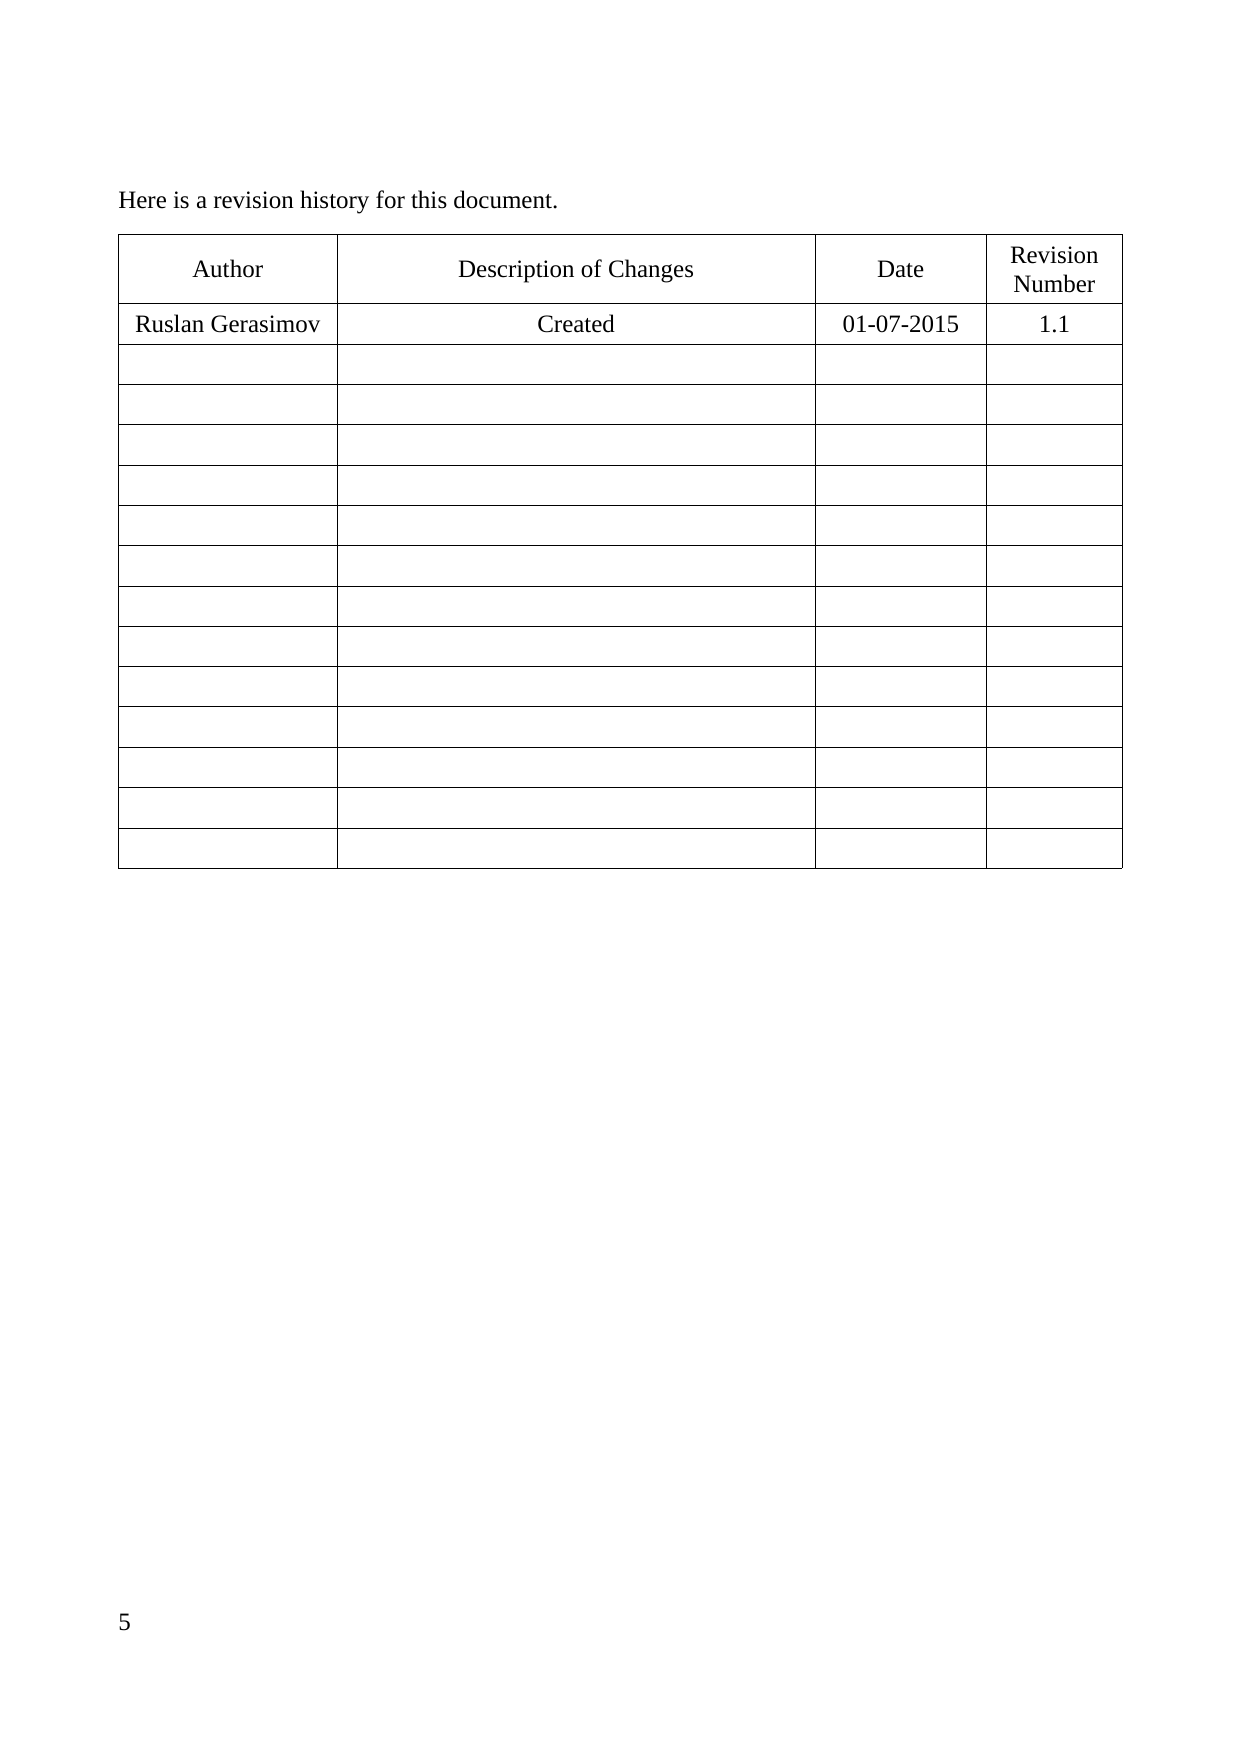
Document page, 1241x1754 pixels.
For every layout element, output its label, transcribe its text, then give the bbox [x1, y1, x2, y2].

table_cell [987, 627, 1122, 666]
table_cell [987, 829, 1122, 868]
table_cell [816, 506, 986, 545]
table_cell [816, 587, 986, 626]
table_header Author [119, 235, 337, 303]
table_cell [987, 506, 1122, 545]
table_cell [119, 587, 337, 626]
table_cell [816, 707, 986, 747]
table_cell [119, 627, 337, 666]
table_cell [816, 466, 986, 505]
table_cell 01-07-2015 [816, 304, 986, 344]
table_cell [119, 506, 337, 545]
table_cell [987, 466, 1122, 505]
table_cell [338, 627, 815, 666]
table_cell [987, 345, 1122, 384]
table_cell [338, 466, 815, 505]
table_cell [119, 748, 337, 787]
table_cell [338, 748, 815, 787]
table_cell [119, 829, 337, 868]
table_cell [987, 748, 1122, 787]
table_cell [338, 546, 815, 586]
table_cell [987, 707, 1122, 747]
table_cell [119, 466, 337, 505]
table_cell [338, 788, 815, 827]
table_cell [338, 829, 815, 868]
table_cell [338, 385, 815, 424]
table_cell [987, 385, 1122, 424]
table_cell [816, 425, 986, 464]
table_cell [816, 627, 986, 666]
table_cell [338, 345, 815, 384]
table_cell [816, 829, 986, 868]
table_cell [987, 587, 1122, 626]
text Here is a revision history for this document. [118, 185, 1122, 214]
table_cell [816, 667, 986, 706]
table_cell Ruslan Gerasimov [119, 304, 337, 344]
table_cell [119, 788, 337, 827]
table_header Date [816, 235, 986, 303]
table_cell 1.1 [987, 304, 1122, 344]
table_cell [338, 506, 815, 545]
table_cell [816, 748, 986, 787]
table_cell [987, 667, 1122, 706]
table_cell [119, 385, 337, 424]
table_cell [119, 345, 337, 384]
table_header Revision Number [987, 235, 1122, 303]
table_cell [816, 345, 986, 384]
table_cell [816, 385, 986, 424]
table_cell Created [338, 304, 815, 344]
table_cell [338, 425, 815, 464]
table_cell [816, 546, 986, 586]
table_cell [987, 788, 1122, 827]
table_cell [119, 667, 337, 706]
table_cell [816, 788, 986, 827]
table_header Description of Changes [338, 235, 815, 303]
table_cell [119, 425, 337, 464]
table_cell [338, 667, 815, 706]
table_cell [119, 546, 337, 586]
table_cell [119, 707, 337, 747]
table_cell [987, 546, 1122, 586]
table_cell [338, 587, 815, 626]
table_cell [338, 707, 815, 747]
table_cell [987, 425, 1122, 464]
